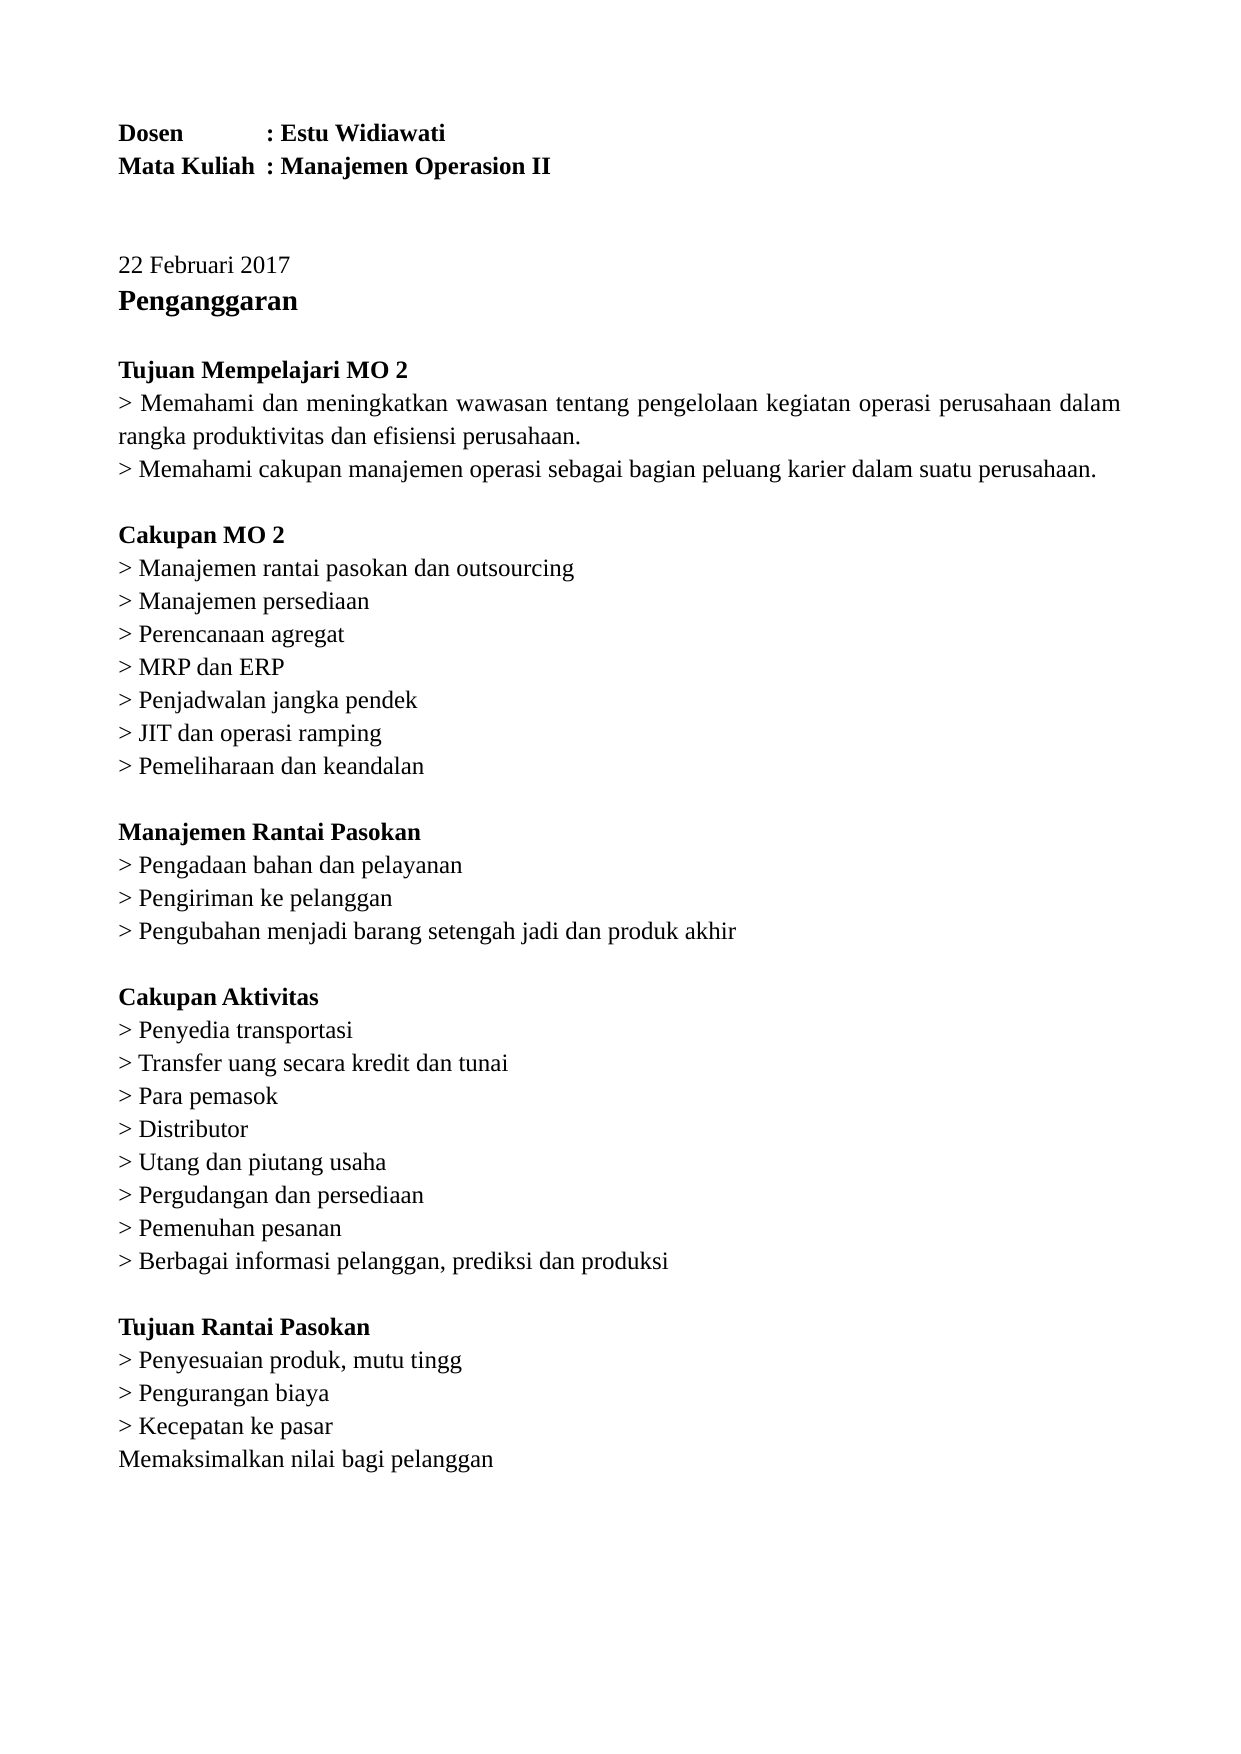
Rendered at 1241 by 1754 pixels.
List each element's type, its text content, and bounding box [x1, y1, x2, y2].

text > Pengurangan biaya [118, 1378, 1122, 1407]
text Tujuan Rantai Pasokan [118, 1312, 1122, 1341]
text > Pergudangan dan persediaan [118, 1180, 1122, 1209]
text 22 Februari 2017 [118, 250, 1122, 279]
text > Utang dan piutang usaha [118, 1147, 1122, 1176]
text Dosen : Estu Widiawati [118, 118, 1122, 147]
text > Manajemen rantai pasokan dan outsourcing [118, 553, 1122, 582]
text > Transfer uang secara kredit dan tunai [118, 1048, 1122, 1077]
text > Penjadwalan jangka pendek [118, 685, 1122, 714]
text > Manajemen persediaan [118, 586, 1122, 615]
text Memaksimalkan nilai bagi pelanggan [118, 1444, 1122, 1473]
text > Distributor [118, 1114, 1122, 1143]
text Cakupan Aktivitas [118, 982, 1122, 1011]
text > Penyedia transportasi [118, 1015, 1122, 1044]
text > Pengadaan bahan dan pelayanan [118, 850, 1122, 879]
text > Memahami dan meningkatkan wawasan tentang pengelolaan kegiatan operasi perusahaan dalam rangka produktivitas dan efisiensi perusahaan. [118, 388, 1122, 449]
text > Memahami cakupan manajemen operasi sebagai bagian peluang karier dalam suatu perusahaan. [118, 454, 1122, 483]
text Manajemen Rantai Pasokan [118, 817, 1122, 846]
text > Pemenuhan pesanan [118, 1213, 1122, 1242]
text > Pemeliharaan dan keandalan [118, 751, 1122, 780]
text > MRP dan ERP [118, 652, 1122, 681]
text Penganggaran [118, 283, 1122, 317]
text > Berbagai informasi pelanggan, prediksi dan produksi [118, 1246, 1122, 1275]
text Tujuan Mempelajari MO 2 [118, 355, 1122, 383]
text > JIT dan operasi ramping [118, 718, 1122, 747]
text > Kecepatan ke pasar [118, 1411, 1122, 1440]
text Cakupan MO 2 [118, 520, 1122, 549]
text > Perencanaan agregat [118, 619, 1122, 648]
text > Pengubahan menjadi barang setengah jadi dan produk akhir [118, 916, 1122, 945]
text Mata Kuliah : Manajemen Operasion II [118, 151, 1122, 180]
text > Para pemasok [118, 1081, 1122, 1110]
text > Penyesuaian produk, mutu tingg [118, 1345, 1122, 1374]
text > Pengiriman ke pelanggan [118, 883, 1122, 912]
